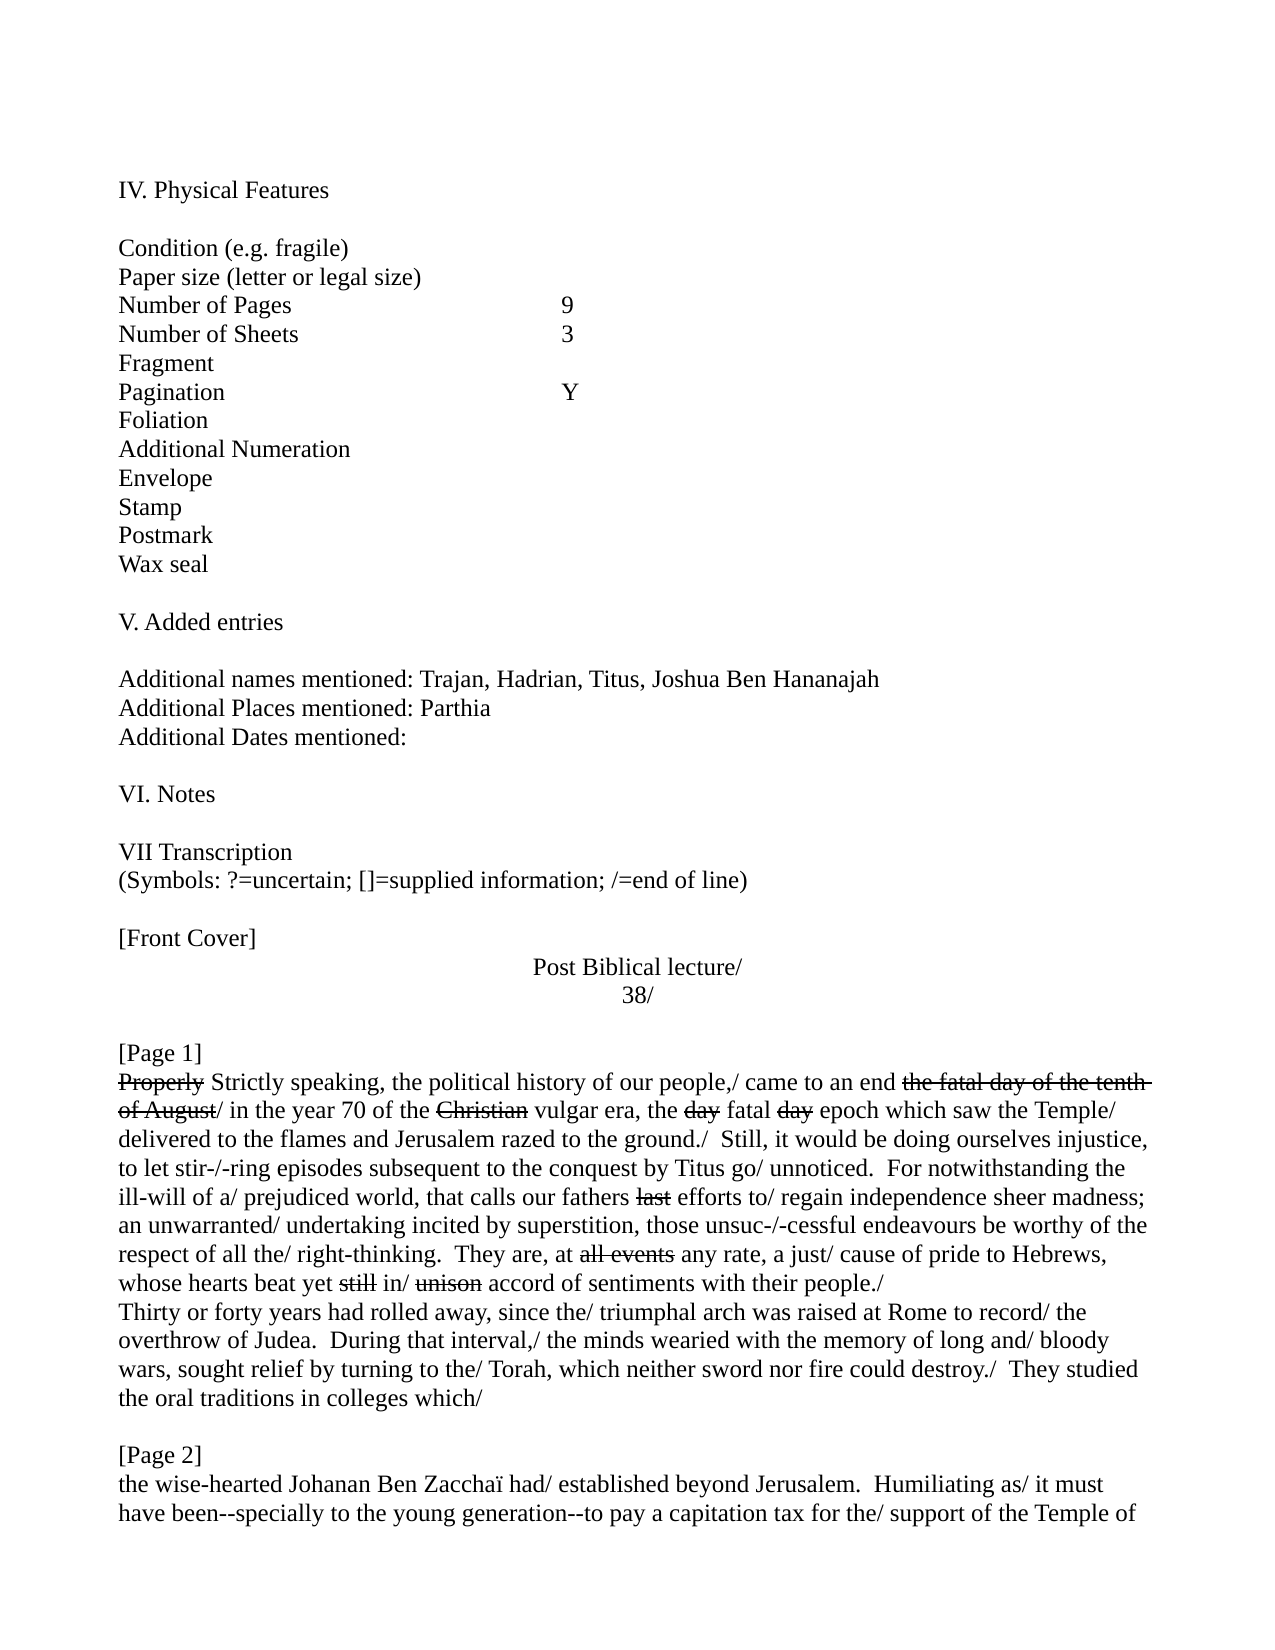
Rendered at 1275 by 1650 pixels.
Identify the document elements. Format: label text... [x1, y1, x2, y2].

text Fragment [118, 348, 1157, 377]
text Additional Places mentioned: Parthia [118, 693, 1157, 722]
text Envelope [118, 463, 1157, 492]
text Condition (e.g. fragile) [118, 233, 1157, 262]
text Thirty or forty years had rolled away, since the/ triumphal arch was raised at Rome to record/ the overthrow of Judea. During that interval,/ the minds wearied with the memory of long and/ bloody wars, sought relief by turning to the/ Torah, which neither sword nor fire could destroy./ They studied the oral traditions in colleges which/ [118, 1297, 1157, 1412]
text V. Added entries [118, 607, 1157, 636]
text Pagination Y [118, 377, 1157, 406]
text Paper size (letter or legal size) [118, 262, 1157, 291]
text IV. Physical Features [118, 176, 1157, 204]
text (Symbols: ?=uncertain; []=supplied information; /=end of line) [118, 866, 1157, 894]
text [Page 2] [118, 1441, 1157, 1469]
text Additional names mentioned: Trajan, Hadrian, Titus, Joshua Ben Hananajah [118, 664, 1157, 693]
text 38/ [118, 981, 1157, 1009]
text VII Transcription [118, 837, 1157, 866]
text [Page 1] [118, 1038, 1157, 1067]
text Stamp [118, 492, 1157, 521]
text Number of Sheets 3 [118, 319, 1157, 348]
text Additional Numeration [118, 434, 1157, 463]
text Additional Dates mentioned: [118, 722, 1157, 751]
text [Front Cover] [118, 923, 1157, 952]
text Properly Strictly speaking, the political history of our people,/ came to an end the fatal day of the tenth of August/ in the year 70 of the Christian vulgar era, the day fatal day epoch which saw the Temple/ delivered to the flames and Jerusalem razed to the ground./ Still, it would be doing ourselves injustice, to let stir-/-ring episodes subsequent to the conquest by Titus go/ unnoticed. For notwithstanding the ill-will of a/ prejudiced world, that calls our fathers last efforts to/ regain independence sheer madness; an unwarranted/ undertaking incited by superstition, those unsuc-/-cessful endeavours be worthy of the respect of all the/ right-thinking. They are, at all events any rate, a just/ cause of pride to Hebrews, whose hearts beat yet still in/ unison accord of sentiments with their people./ [118, 1067, 1157, 1297]
text the wise-hearted Johanan Ben Zacchaï had/ established beyond Jerusalem. Humiliating as/ it must have been--specially to the young generation--to pay a capitation tax for the/ support of the Temple of [118, 1469, 1157, 1527]
text VI. Notes [118, 779, 1157, 808]
text Post Biblical lecture/ [118, 952, 1157, 981]
text Wax seal [118, 549, 1157, 578]
text Postma rk [118, 521, 1157, 549]
text Number of Pages 9 [118, 291, 1157, 319]
text Foliation [118, 406, 1157, 434]
